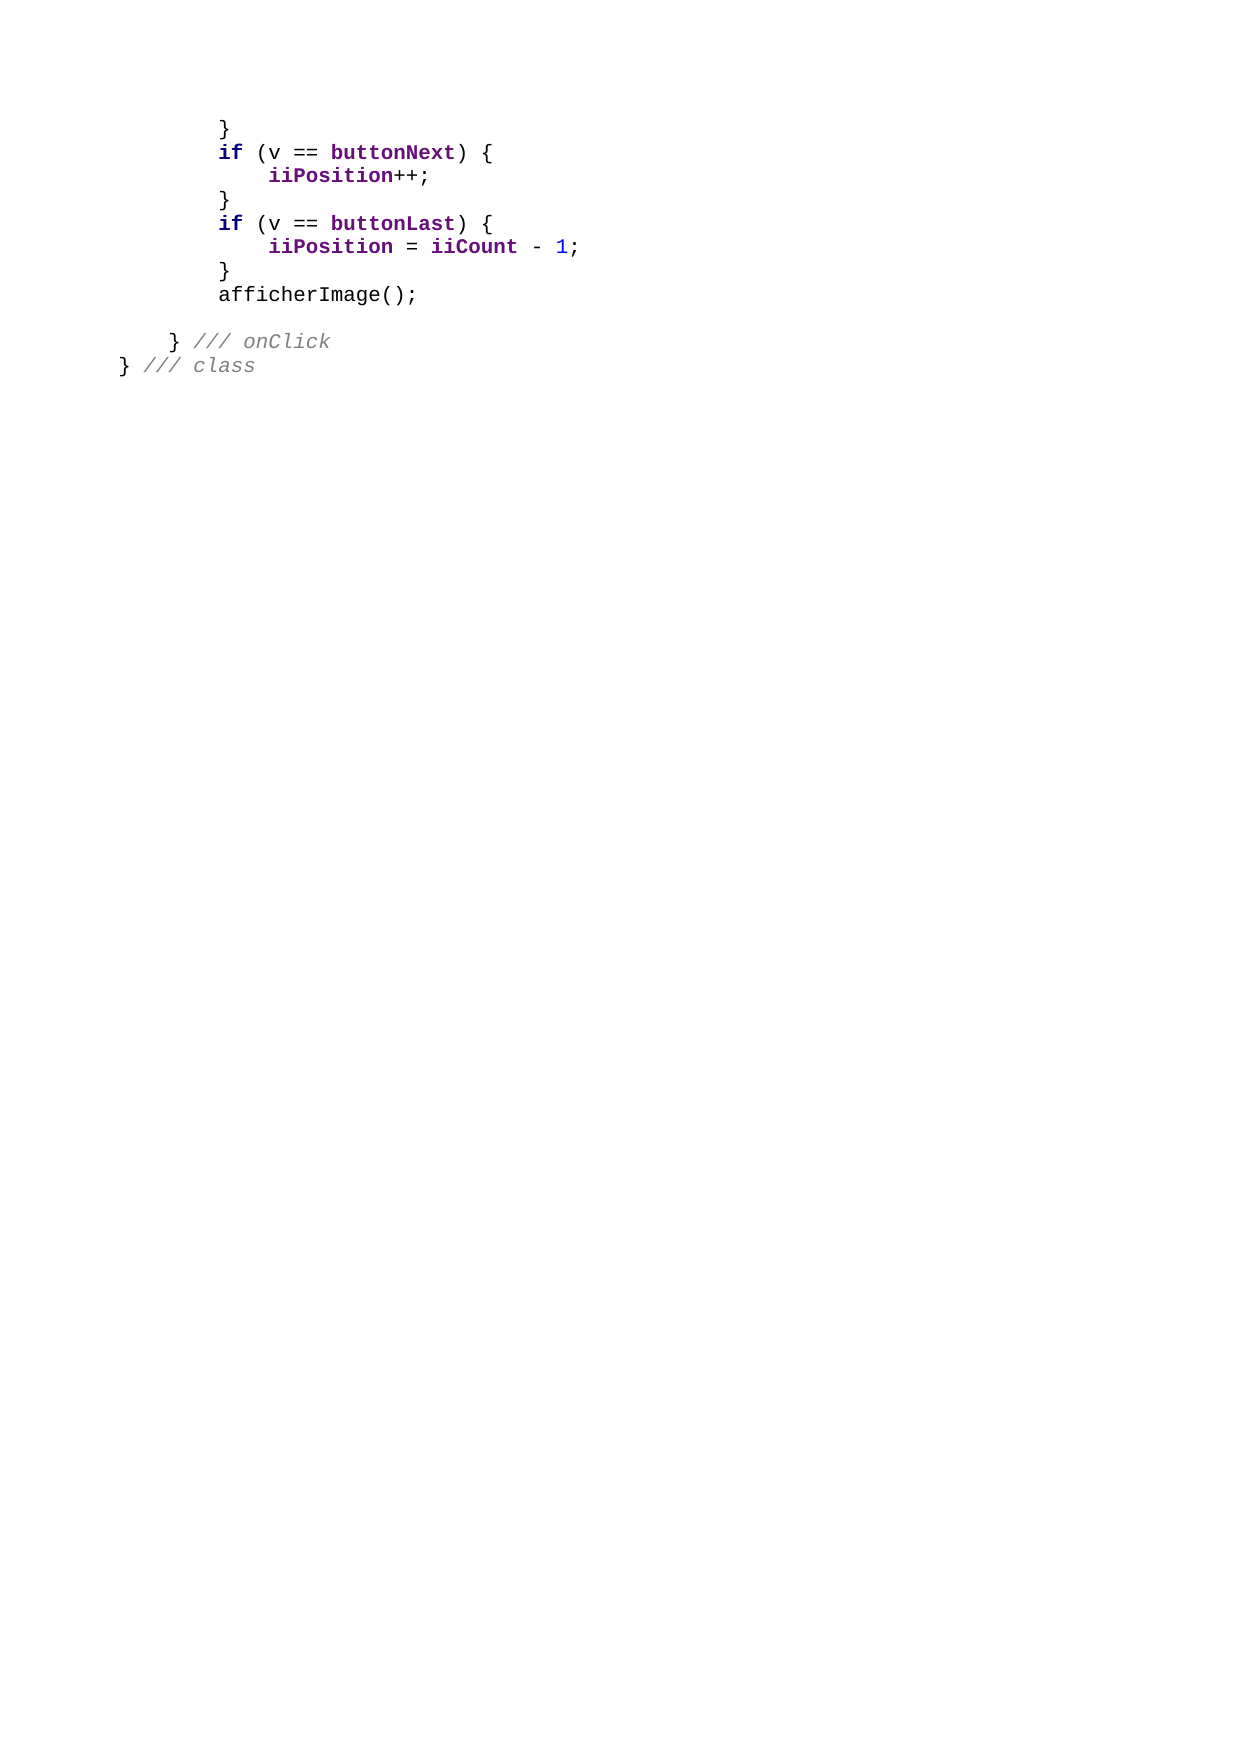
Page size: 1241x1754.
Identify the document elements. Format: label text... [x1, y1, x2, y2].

text } [118, 118, 1122, 142]
text iiPosition++; [118, 165, 1122, 189]
text } /// onClick [118, 331, 1122, 354]
text } [118, 260, 1122, 284]
text } /// class [118, 354, 1122, 378]
text if (v == buttonLast) { [118, 213, 1122, 236]
text if (v == buttonNext) { [118, 142, 1122, 165]
text } [118, 189, 1122, 213]
text afficherImage(); [118, 284, 1122, 307]
text iiPosition = iiCount - 1; [118, 236, 1122, 260]
